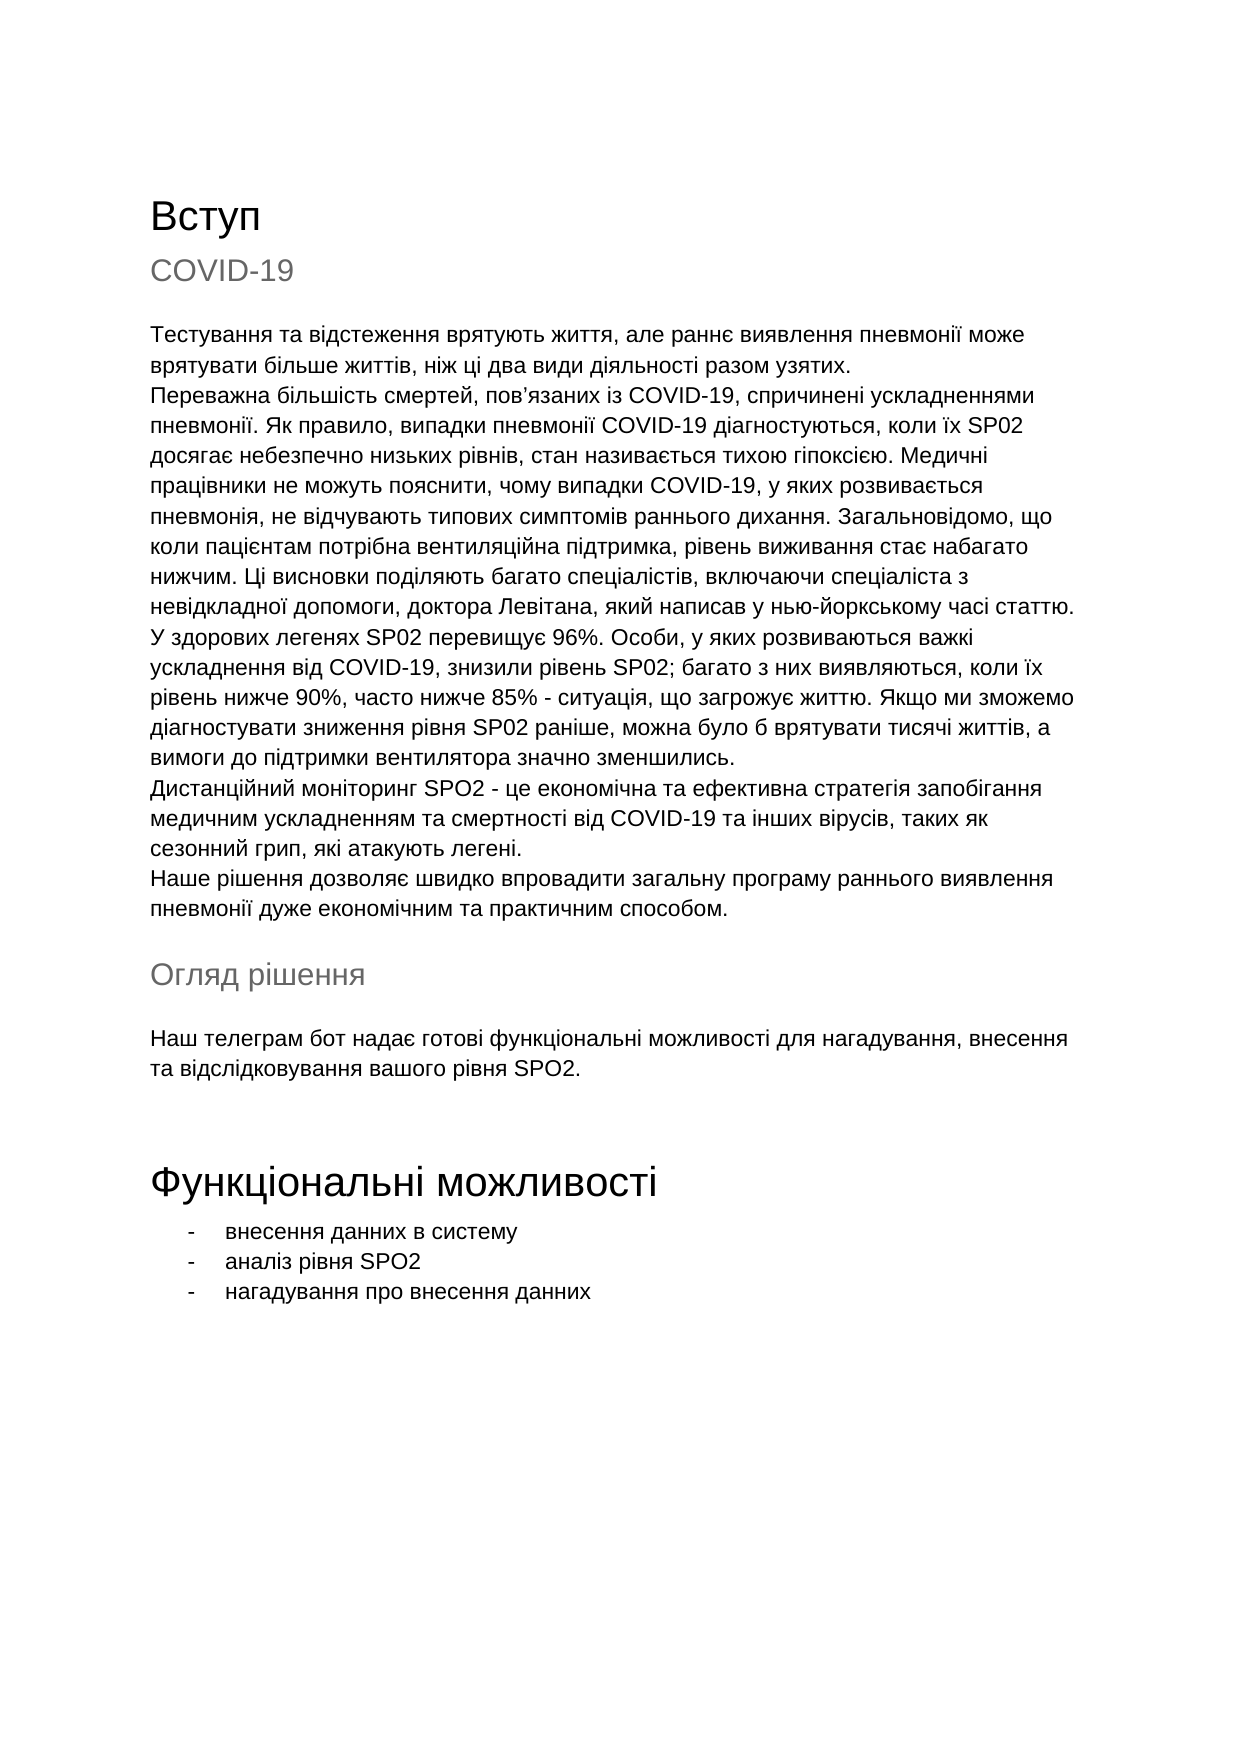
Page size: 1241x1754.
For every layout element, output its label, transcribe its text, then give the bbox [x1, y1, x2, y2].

list внесення данних в систему [187, 1218, 1090, 1244]
subtitle Функціональні можливості [150, 1157, 1090, 1205]
text У здорових легенях SP02 перевищує 96%. Особи, у яких розвиваються важкі ускладнення від COVID-19, знизили рівень SP02; багато з них виявляються, коли їх рівень нижче 90%, часто нижче 85% - ситуація, що загрожує життю. Якщо ми зможемо діагностувати зниження рівня SP02 раніше, можна було б врятувати тисячі життів, а вимоги до підтримки вентилятора значно зменшились. [150, 623, 1090, 771]
text Наш телеграм бот надає готові функціональні можливості для нагадування, внесення та відслідковування вашого рівня SPO2. [150, 1025, 1090, 1082]
subtitle COVID-19 [150, 252, 1090, 288]
list нагадування про внесення данних [187, 1278, 1090, 1304]
text Дистанційний моніторинг SPO2 - це економічна та ефективна стратегія запобігання медичним ускладненням та смертності від COVID-19 та інших вірусів, таких як сезонний грип, які атакують легені. [150, 774, 1090, 861]
text Наше рішення дозволяє швидко впровадити загальну програму раннього виявлення пневмонії дуже економічним та практичним способом. [150, 865, 1090, 922]
subtitle Огляд рішення [150, 956, 1090, 992]
list аналіз рівня SPO2 [187, 1248, 1090, 1274]
text Тестування та відстеження врятують життя, але раннє виявлення пневмонії може врятувати більше життів, ніж ці два види діяльності разом узятих. [150, 321, 1090, 378]
subtitle Вступ [150, 192, 1090, 239]
text Переважна більшість смертей, пов’язаних із COVID-19, спричинені ускладненнями пневмонії. Як правило, випадки пневмонії COVID-19 діагностуються, коли їх SP02 досягає небезпечно низьких рівнів, стан називається тихою гіпоксією. Медичні працівники не можуть пояснити, чому випадки COVID-19, у яких розвивається пневмонія, не відчувають типових симптомів раннього дихання. Загальновідомо, що коли пацієнтам потрібна вентиляційна підтримка, рівень виживання стає набагато нижчим. Ці висновки поділяють багато спеціалістів, включаючи спеціаліста з невідкладної допомоги, доктора Левітана, який написав у нью-йоркському часі статтю. [150, 382, 1090, 619]
